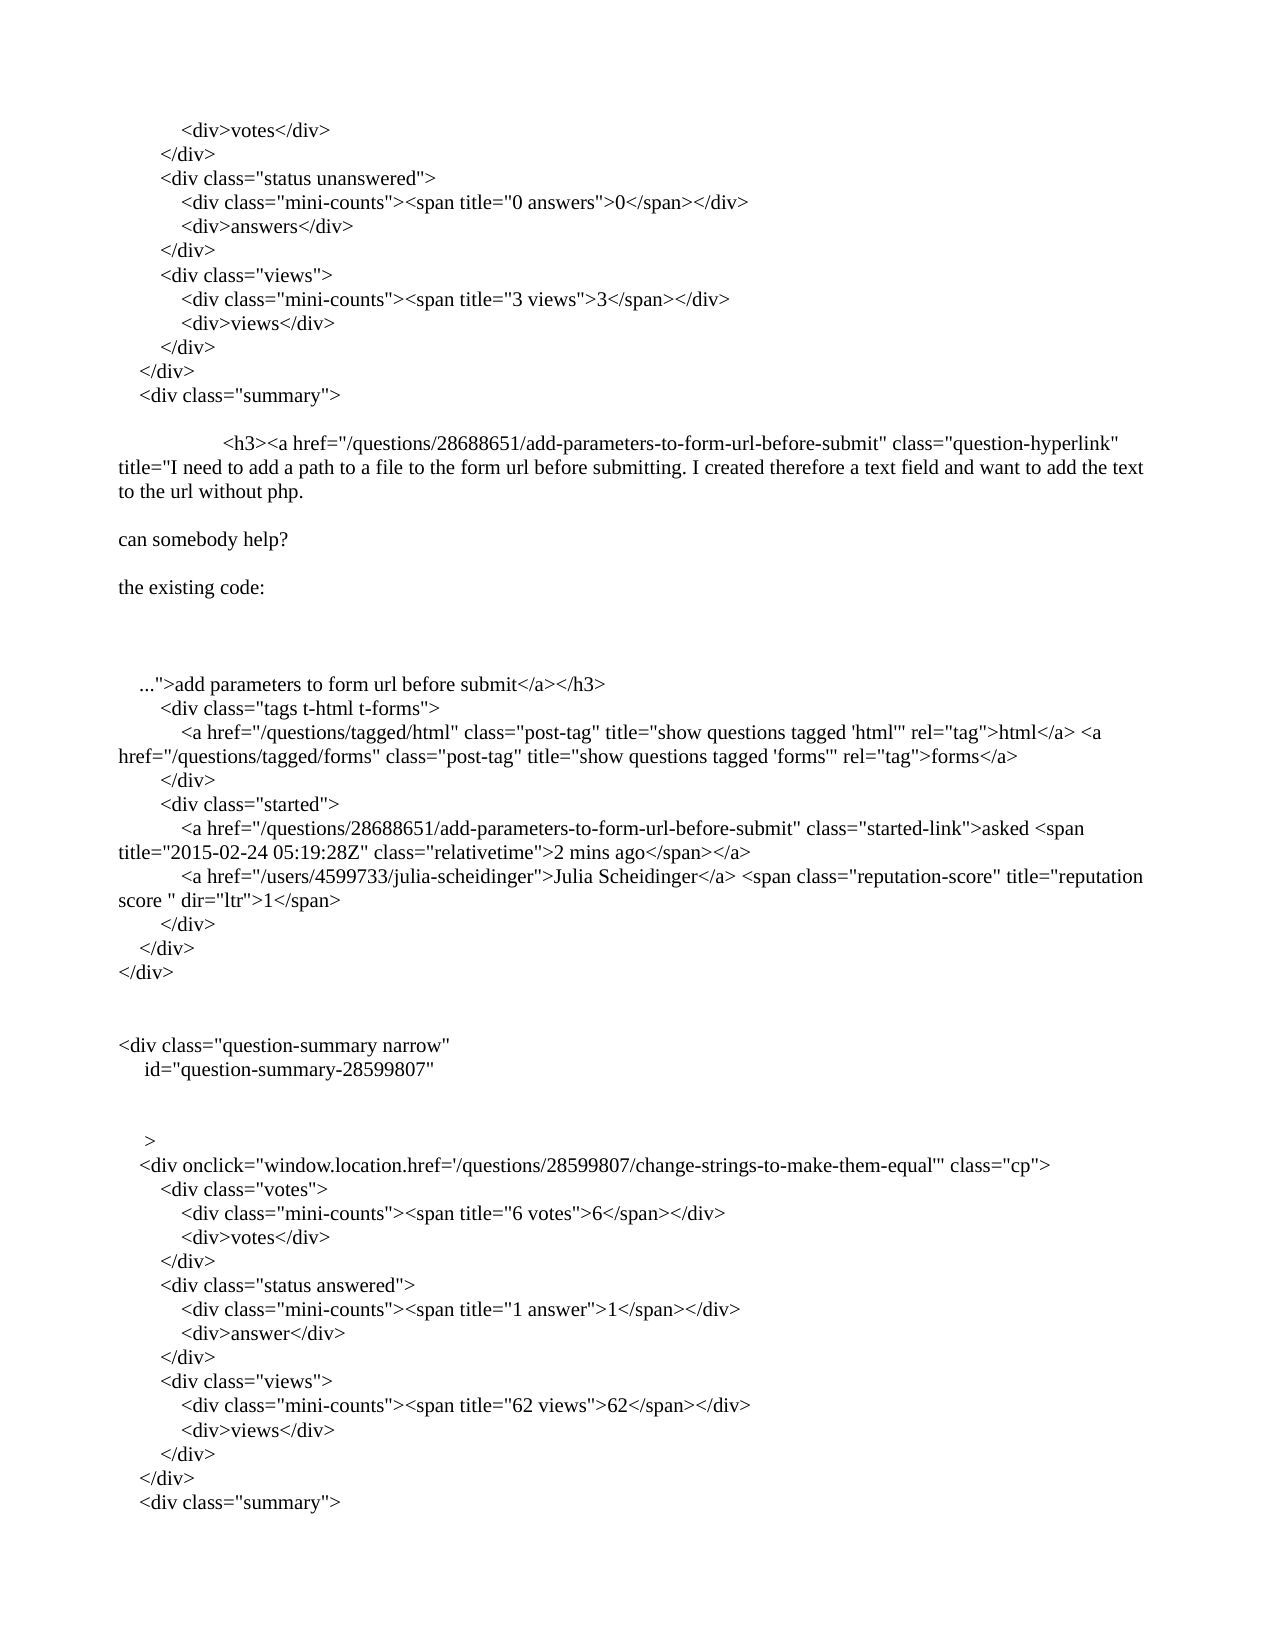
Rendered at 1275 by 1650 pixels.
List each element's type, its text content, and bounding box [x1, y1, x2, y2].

text <div>votes</div> [118, 1225, 1157, 1249]
text </div> [118, 1442, 1157, 1466]
text </div> [118, 768, 1157, 792]
text <div class="summary"> [118, 383, 1157, 407]
text <div>views</div> [118, 311, 1157, 335]
text <div class="mini-counts"><span title="0 answers">0</span></div> [118, 190, 1157, 214]
text id="question-summary-28599807" [118, 1057, 1157, 1081]
text <div class="status unanswered"> [118, 166, 1157, 190]
text </div> [118, 359, 1157, 383]
text ...">add parameters to form url before submit</a></h3> [118, 672, 1157, 696]
text <div class="views"> [118, 262, 1157, 287]
text <div class="mini-counts"><span title="6 votes">6</span></div> [118, 1201, 1157, 1225]
text </div> [118, 912, 1157, 936]
text <div>answers</div> [118, 214, 1157, 238]
text <div class="mini-counts"><span title="3 views">3</span></div> [118, 287, 1157, 311]
text </div> [118, 960, 1157, 984]
text <div class="mini-counts"><span title="62 views">62</span></div> [118, 1393, 1157, 1417]
text > [118, 1129, 1157, 1153]
text can somebody help? [118, 527, 1157, 551]
text <h3><a href="/questions/28688651/add-parameters-to-form-url-before-submit" class="question-hyperlink" title="I need to add a path to a file to the form url before submitting. I created therefore a text field and want to add the text to the url without php. [118, 431, 1157, 503]
text <div class="started"> [118, 792, 1157, 816]
text <div class="views"> [118, 1369, 1157, 1393]
text <div>answer</div> [118, 1321, 1157, 1345]
text </div> [118, 936, 1157, 960]
text </div> [118, 238, 1157, 262]
text </div> [118, 142, 1157, 166]
text </div> [118, 1466, 1157, 1490]
text <div class="votes"> [118, 1177, 1157, 1201]
text </div> [118, 1345, 1157, 1369]
text <a href="/users/4599733/julia-scheidinger">Julia Scheidinger</a> <span class="reputation-score" title="reputation score " dir="ltr">1</span> [118, 864, 1157, 912]
text <div class="tags t-html t-forms"> [118, 696, 1157, 720]
text <div onclick="window.location.href='/questions/28599807/change-strings-to-make-them-equal'" class="cp"> [118, 1153, 1157, 1177]
text <a href="/questions/tagged/html" class="post-tag" title="show questions tagged 'html'" rel="tag">html</a> <a href="/questions/tagged/forms" class="post-tag" title="show questions tagged 'forms'" rel="tag">forms</a> [118, 720, 1157, 768]
text <div>views</div> [118, 1417, 1157, 1442]
text <div>votes</div> [118, 118, 1157, 142]
text <a href="/questions/28688651/add-parameters-to-form-url-before-submit" class="started-link">asked <span title="2015-02-24 05:19:28Z" class="relativetime">2 mins ago</span></a> [118, 816, 1157, 864]
text <div class="mini-counts"><span title="1 answer">1</span></div> [118, 1297, 1157, 1321]
text </div> [118, 1249, 1157, 1273]
text <div class="question-summary narrow" [118, 1032, 1157, 1057]
text the existing code: [118, 575, 1157, 599]
text </div> [118, 335, 1157, 359]
text <div class="summary"> [118, 1490, 1157, 1514]
text <div class="status answered"> [118, 1273, 1157, 1297]
